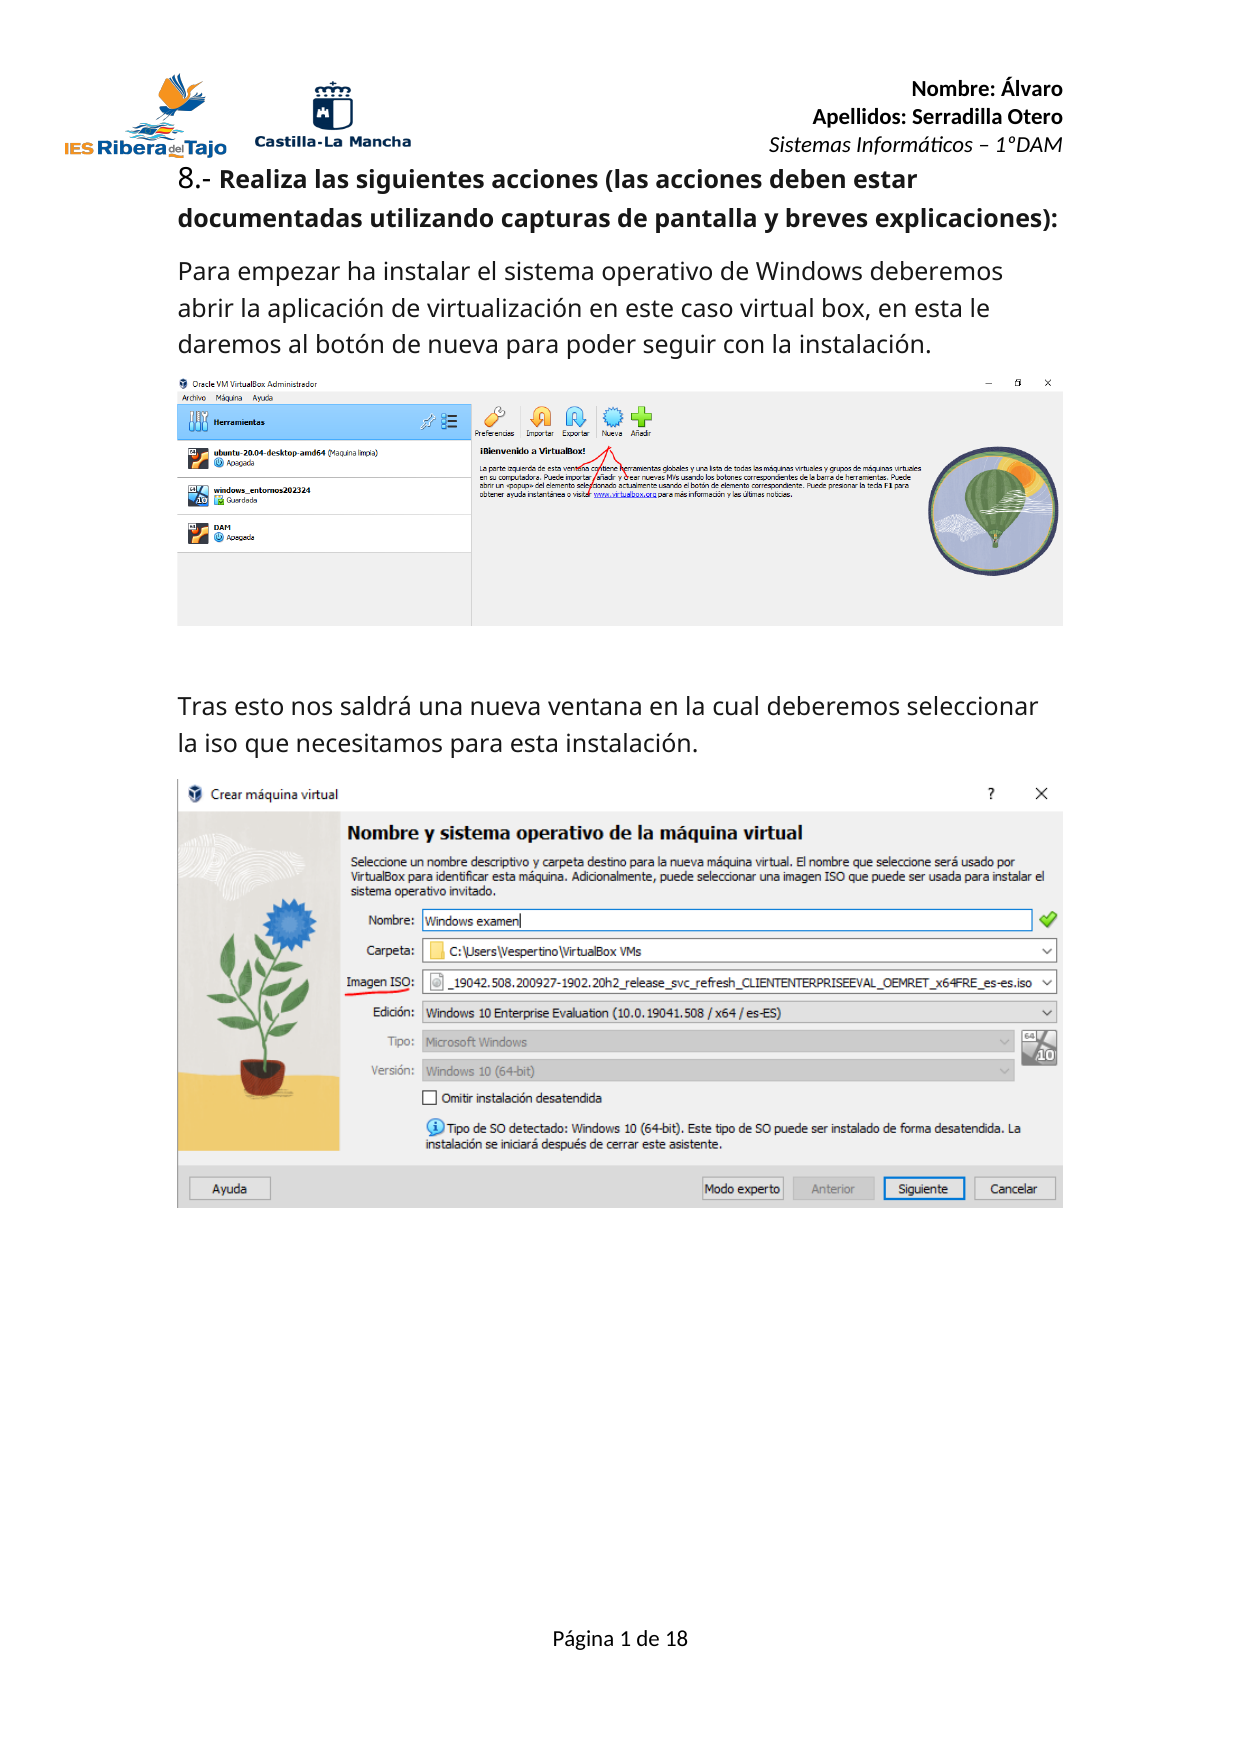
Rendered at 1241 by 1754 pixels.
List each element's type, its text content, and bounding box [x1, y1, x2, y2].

text Tras esto nos saldrá una nueva ventana en la cual deberemos seleccionar la iso que necesitamos para esta instalación. [177, 689, 1063, 760]
picture [65, 73, 227, 158]
text 8.- Realiza las siguientes acciones (las acciones deben estar documentadas utilizando capturas de pantalla y breves explicaciones): [177, 158, 1063, 234]
text Para empezar ha instalar el sistema operativo de Windows deberemos abrir la aplicación de virtualización en este caso virtual box, en esta le daremos al botón de nueva para poder seguir con la instalación. [177, 254, 1063, 361]
picture [177, 376, 1063, 626]
picture [177, 779, 1063, 1208]
picture [233, 73, 432, 158]
